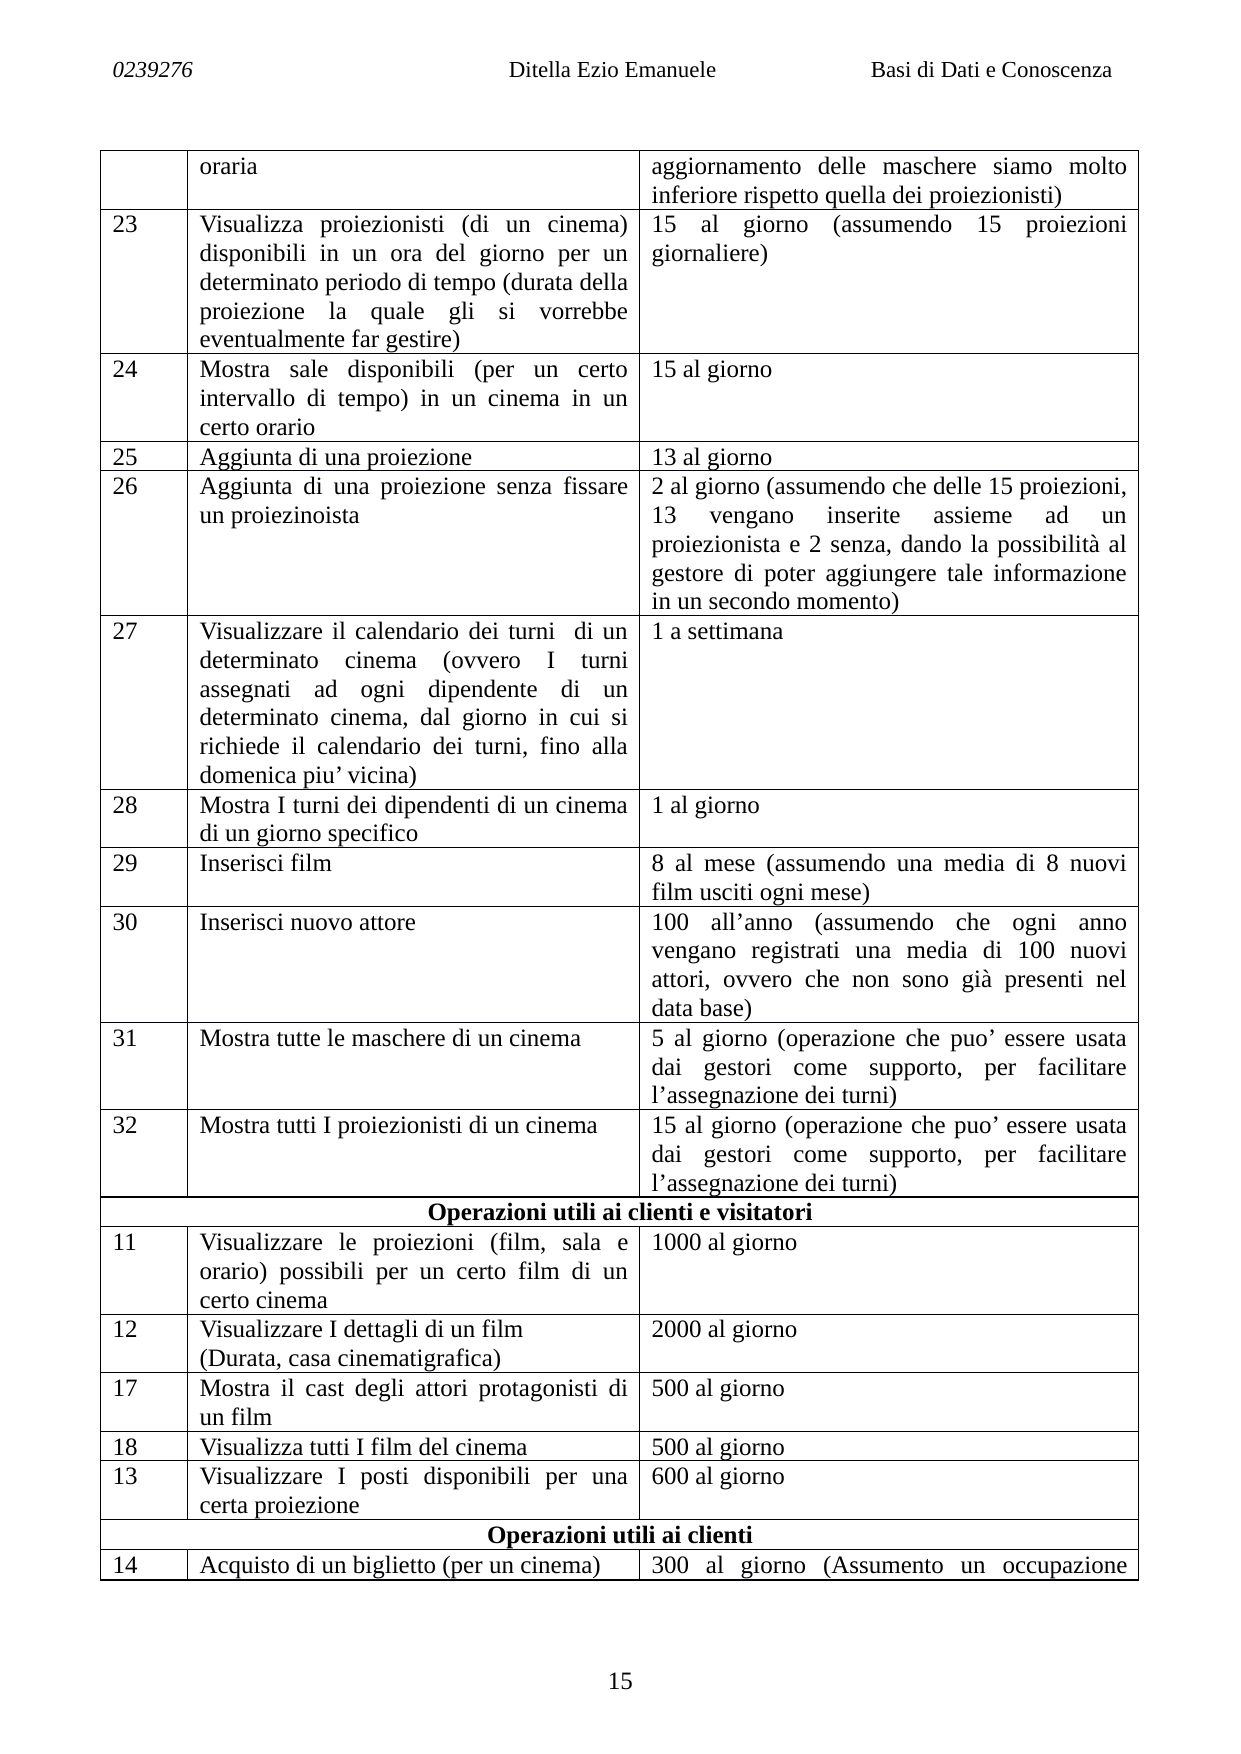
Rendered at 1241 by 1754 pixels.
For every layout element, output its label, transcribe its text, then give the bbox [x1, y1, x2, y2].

table_cell Visualizzare le proiezioni (film, sala e orario) possibili per un certo film di un certo cinema [188, 1227, 639, 1313]
table_cell 28 [101, 790, 187, 847]
table_cell 1 a settimana [640, 616, 1138, 789]
table_cell 26 [101, 471, 187, 615]
table_cell 13 al giorno [640, 442, 1138, 470]
table_cell 11 [101, 1227, 187, 1313]
table_cell Mostra il cast degli attori protagonisti di un film [188, 1373, 639, 1431]
table_cell oraria [188, 151, 639, 208]
table_cell 15 al giorno (operazione che puo’ essere usata dai gestori come supporto, per facilitare l’assegnazione dei turni) [640, 1110, 1138, 1196]
table_cell 18 [101, 1432, 187, 1460]
table_cell Mostra I turni dei dipendenti di un cinema di un giorno specifico [188, 790, 639, 847]
table_cell 13 [101, 1461, 187, 1519]
table_cell 600 al giorno [640, 1461, 1138, 1519]
table_cell Visualizzare I posti disponibili per una certa proiezione [188, 1461, 639, 1519]
table_cell 25 [101, 442, 187, 470]
table_cell 5 al giorno (operazione che puo’ essere usata dai gestori come supporto, per facilitare l’assegnazione dei turni) [640, 1023, 1138, 1109]
table_header 14 [101, 1550, 187, 1578]
table_cell 1000 al giorno [640, 1227, 1138, 1313]
table_cell 23 [101, 210, 187, 353]
table_cell 27 [101, 616, 187, 789]
table_cell 31 [101, 1023, 187, 1109]
table_cell 2000 al giorno [640, 1315, 1138, 1372]
table_cell Visualizzare I dettagli di un film (Durata, casa cinematigrafica) [188, 1315, 639, 1372]
table_cell 8 al mese (assumendo una media di 8 nuovi film usciti ogni mese) [640, 848, 1138, 906]
table_cell 17 [101, 1373, 187, 1431]
table_cell Inserisci nuovo attore [188, 907, 639, 1022]
table_cell Mostra tutti I proiezionisti di un cinema [188, 1110, 639, 1196]
table_cell [101, 151, 187, 208]
table_cell Mostra tutte le maschere di un cinema [188, 1023, 639, 1109]
table_cell Mostra sale disponibili (per un certo intervallo di tempo) in un cinema in un certo orario [188, 354, 639, 441]
table_cell 15 al giorno [640, 354, 1138, 441]
table_header 300 al giorno (Assumento un occupazione [640, 1550, 1138, 1578]
table_cell Visualizzare il calendario dei turni di un determinato cinema (ovvero I turni assegnati ad ogni dipendente di un determinato cinema, dal giorno in cui si richiede il calendario dei turni, fino alla domenica piu’ vicina) [188, 616, 639, 789]
table_cell 500 al giorno [640, 1373, 1138, 1431]
table_cell aggiornamento delle maschere siamo molto inferiore rispetto quella dei proiezionisti) [640, 151, 1138, 208]
table_cell Operazioni utili ai clienti e visitatori [101, 1198, 1138, 1226]
table_cell Aggiunta di una proiezione senza fissare un proiezinoista [188, 471, 639, 615]
table_cell 100 all’anno (assumendo che ogni anno vengano registrati una media di 100 nuovi attori, ovvero che non sono già presenti nel data base) [640, 907, 1138, 1022]
table_cell 30 [101, 907, 187, 1022]
table_cell Inserisci film [188, 848, 639, 906]
table_cell 24 [101, 354, 187, 441]
table_cell Visualizza proiezionisti (di un cinema) disponibili in un ora del giorno per un determinato periodo di tempo (durata della proiezione la quale gli si vorrebbe eventualmente far gestire) [188, 210, 639, 353]
table_cell 500 al giorno [640, 1432, 1138, 1460]
table_cell 15 al giorno (assumendo 15 proiezioni giornaliere) [640, 210, 1138, 353]
table_cell Visualizza tutti I film del cinema [188, 1432, 639, 1460]
table_cell 2 al giorno (assumendo che delle 15 proiezioni, 13 vengano inserite assieme ad un proiezionista e 2 senza, dando la possibilità al gestore di poter aggiungere tale informazione in un secondo momento) [640, 471, 1138, 615]
table_cell 12 [101, 1315, 187, 1372]
table_cell 29 [101, 848, 187, 906]
table_cell 1 al giorno [640, 790, 1138, 847]
table_cell 32 [101, 1110, 187, 1196]
table_cell Aggiunta di una proiezione [188, 442, 639, 470]
table_cell Operazioni utili ai clienti [101, 1520, 1138, 1549]
table_header Acquisto di un biglietto (per un cinema) [188, 1550, 639, 1578]
